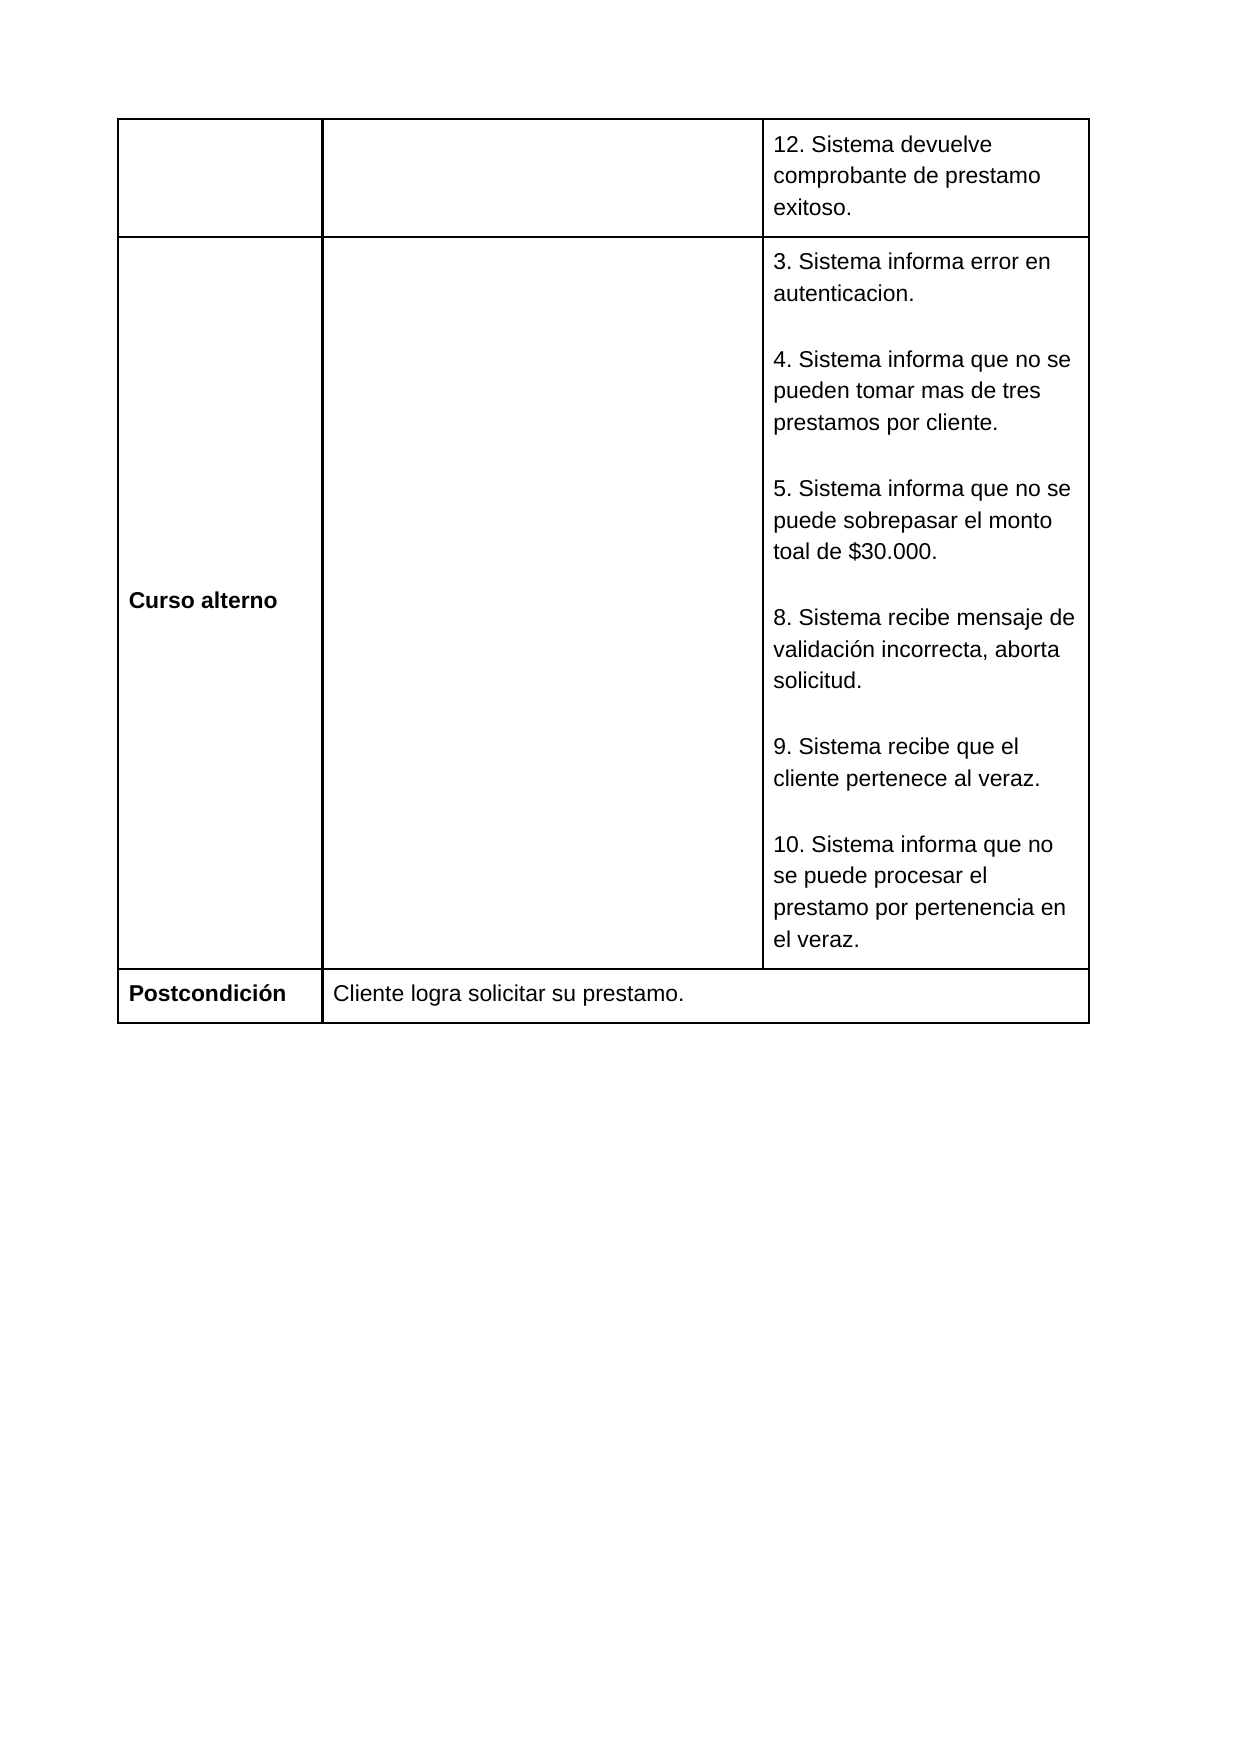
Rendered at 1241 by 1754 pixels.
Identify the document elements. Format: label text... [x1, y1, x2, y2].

table_cell Curso alterno [119, 238, 321, 968]
table_cell 12. Sistema devuelve comprobante de prestamo exitoso. [764, 120, 1088, 236]
table_cell 3. Sistema informa error en autenticacion. 4. Sistema informa que no se pueden tomar mas de tres prestamos por cliente. 5. Sistema informa que no se puede sobrepasar el monto toal de $30.000. 8. Sistema recibe mensaje de validación incorrecta, aborta solicitud. 9. Sistema recibe que el cliente pertenece al veraz. 10. Sistema informa que no se puede procesar el prestamo por pertenencia en el veraz. [764, 238, 1088, 968]
table_cell Postcondición [119, 970, 321, 1022]
table_cell [324, 120, 762, 236]
table_cell [324, 238, 762, 968]
table_cell Cliente logra solicitar su prestamo. [324, 970, 1088, 1022]
